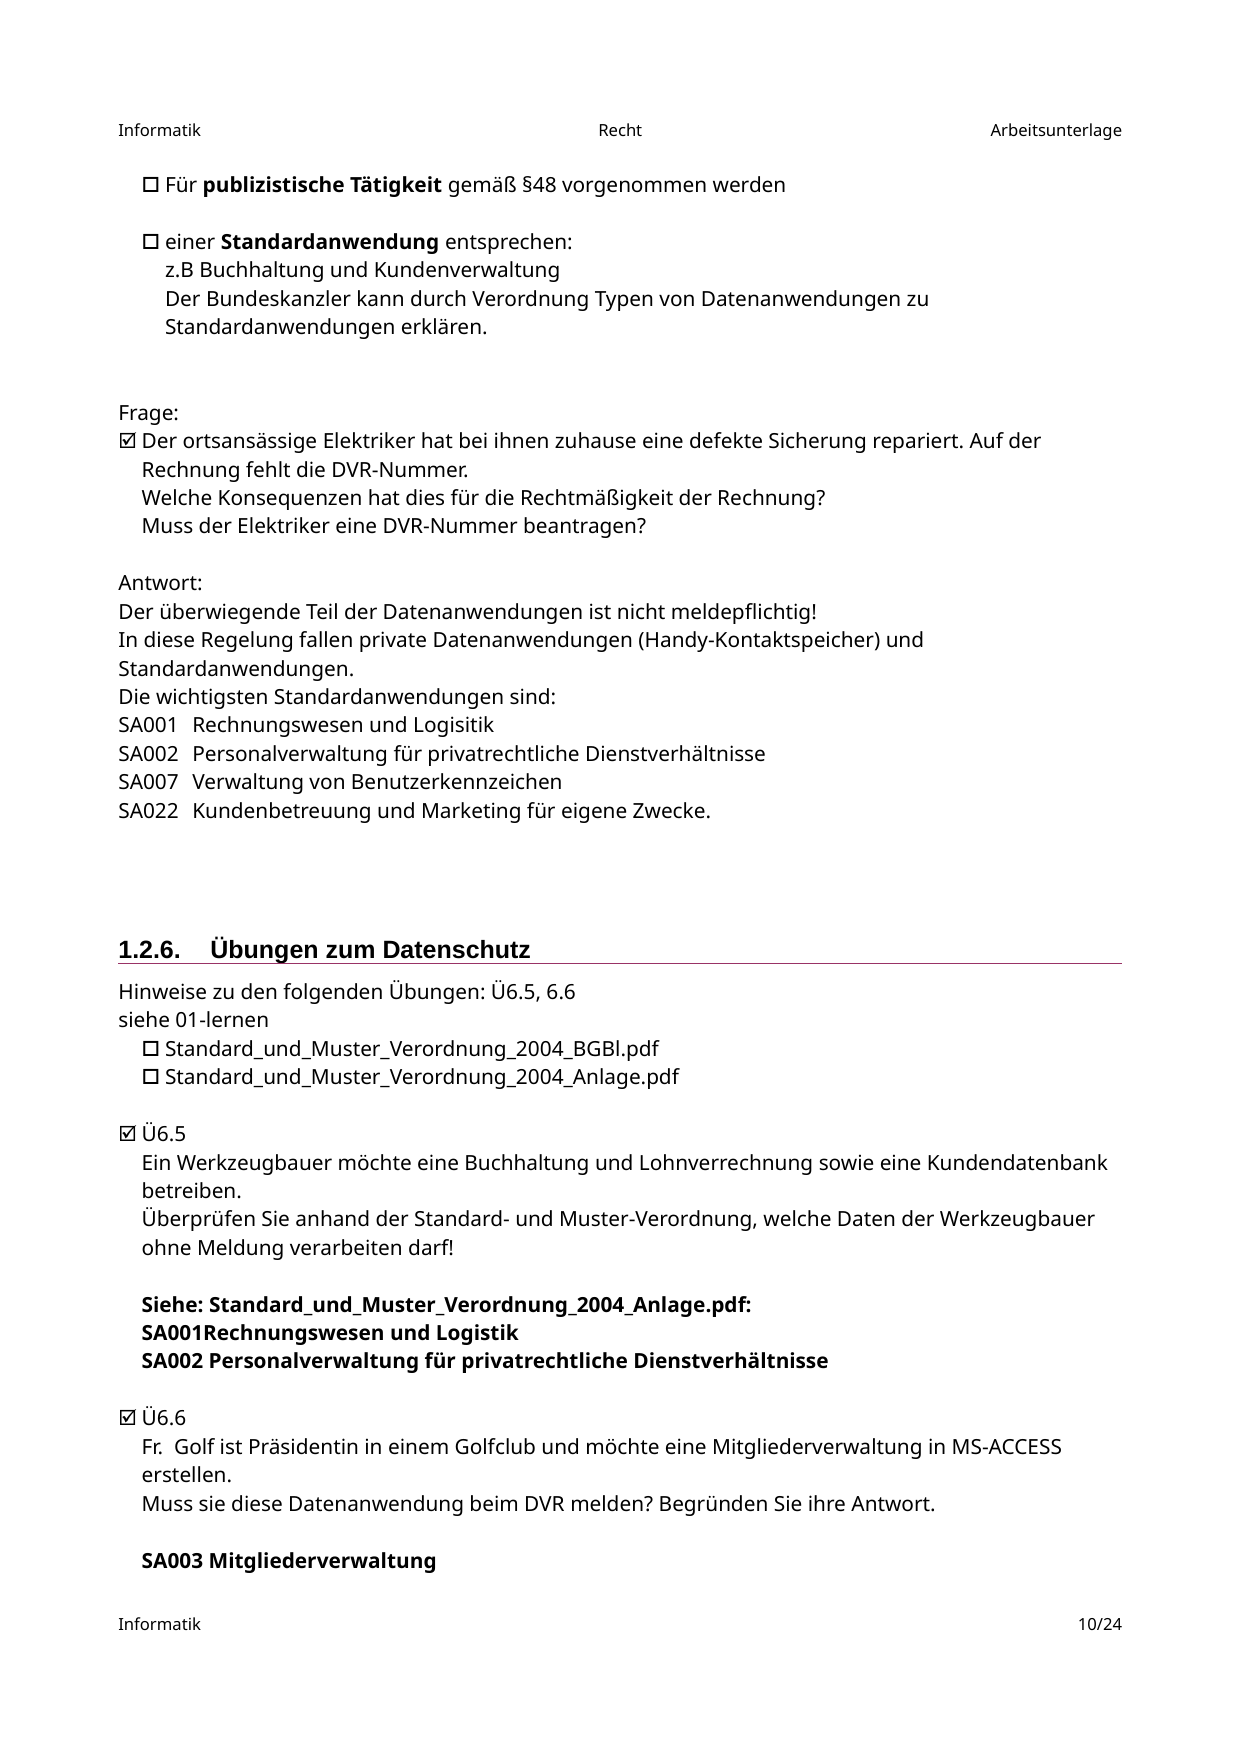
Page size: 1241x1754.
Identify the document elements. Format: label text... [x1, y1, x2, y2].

list Standard_und_Muster_Verordnung_2004_Anlage.pdf [141, 1062, 1122, 1091]
list einer Standardanwendung entsprechen: z.B Buchhaltung und Kundenverwaltung Der Bundeskanzler kann durch Verordnung Typen von Datenanwendungen zu Standardanwendungen erklären. [141, 227, 1122, 341]
list Ü6.5 Ein Werkzeugbauer möchte eine Buchhaltung und Lohnverrechnung sowie eine Kundendatenbank betreiben. Überprüfen Sie anhand der Standard- und Muster-Verordnung, welche Daten der Werkzeugbauer ohne Meldung verarbeiten darf! Siehe: Standard_und_Muster_Verordnung_2004_Anlage.pdf: SA001Rechnungswesen und Logistik SA002 Personalverwaltung für privatrechtliche Dienstverhältnisse [118, 1119, 1122, 1375]
text In diese Regelung fallen private Datenanwendungen (Handy-Kontaktspeicher) und Standardanwendungen. [118, 625, 1122, 682]
text SA001 Rechnungswesen und Logisitik [118, 711, 1122, 739]
list Für publizistische Tätigkeit gemäß §48 vorgenommen werden [141, 170, 1122, 227]
text SA007 Verwaltung von Benutzerkennzeichen [118, 767, 1122, 796]
text Antwort: [118, 568, 1122, 597]
text Der überwiegende Teil der Datenanwendungen ist nicht meldepflichtig! [118, 597, 1122, 625]
text siehe 01-lernen [118, 1005, 1122, 1034]
text Frage: [118, 398, 1122, 426]
text SA002 Personalverwaltung für privatrechtliche Dienstverhältnisse [118, 739, 1122, 767]
text SA022 Kundenbetreuung und Marketing für eigene Zwecke. [118, 796, 1122, 824]
text Hinweise zu den folgenden Übungen: Ü6.5, 6.6 [118, 977, 1122, 1005]
list Ü6.6 Fr. Golf ist Präsidentin in einem Golfclub und möchte eine Mitgliederverwaltung in MS-ACCESS erstellen. Muss sie diese Datenanwendung beim DVR melden? Begründen Sie ihre Antwort. SA003 Mitgliederverwaltung [118, 1403, 1122, 1574]
list Standard_und_Muster_Verordnung_2004_BGBl.pdf [141, 1034, 1122, 1062]
subtitle Übungen zum Datenschutz [118, 935, 1122, 963]
text Die wichtigsten Standardanwendungen sind: [118, 682, 1122, 711]
list Der ortsansässige Elektriker hat bei ihnen zuhause eine defekte Sicherung repariert. Auf der Rechnung fehlt die DVR-Nummer. Welche Konsequenzen hat dies für die Rechtmäßigkeit der Rechnung? Muss der Elektriker eine DVR-Nummer beantragen? [118, 426, 1122, 540]
